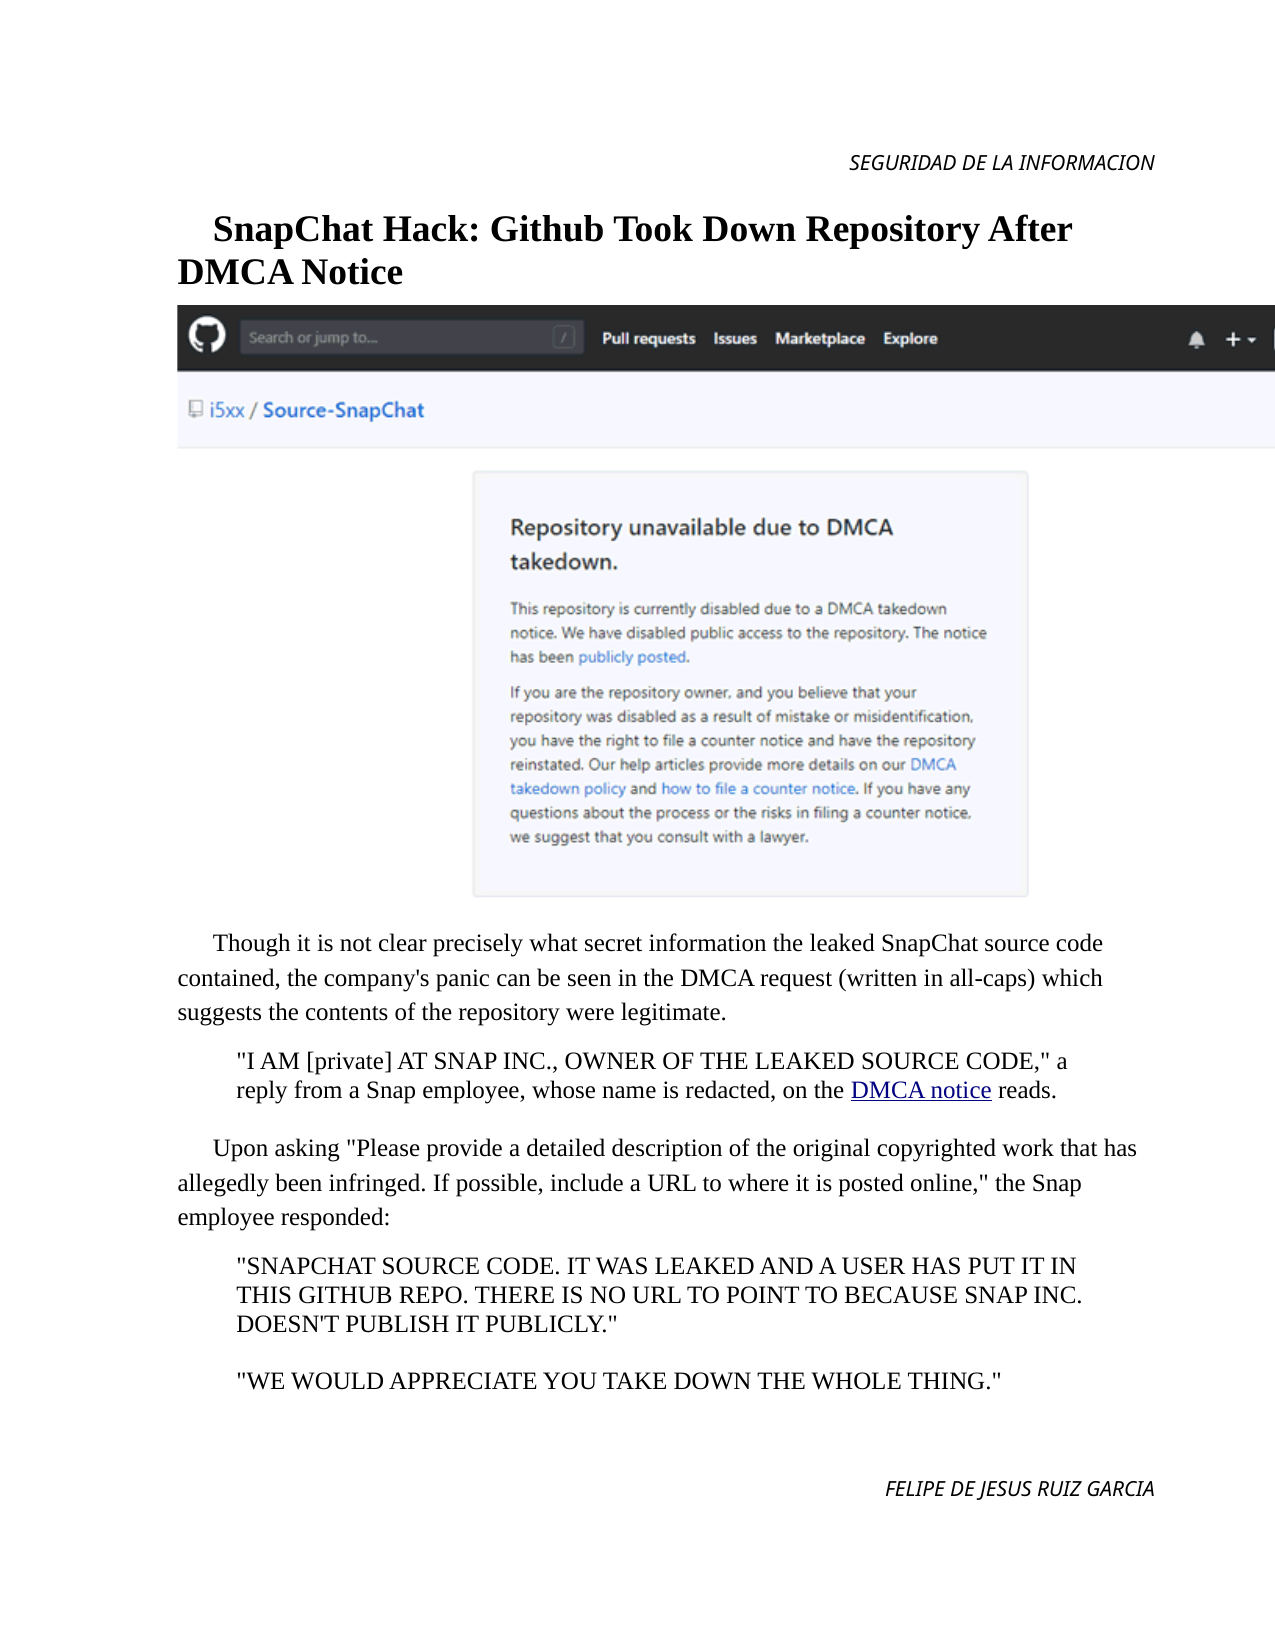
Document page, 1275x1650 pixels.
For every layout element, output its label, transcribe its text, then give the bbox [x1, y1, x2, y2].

picture [177, 305, 1275, 899]
text Upon asking "Please provide a detailed description of the original copyrighted work that has allegedly been infringed. If possible, include a URL to where it is posted online," the Snap employee responded: [177, 1133, 1157, 1231]
subtitle SnapChat Hack: Github Took Down Repository After DMCA Notice [177, 207, 1157, 293]
text "SNAPCHAT SOURCE CODE. IT WAS LEAKED AND A USER HAS PUT IT IN THIS GITHUB REPO. THERE IS NO URL TO POINT TO BECAUSE SNAP INC. DOESN'T PUBLISH IT PUBLICLY." "WE WOULD APPRECIATE YOU TAKE DOWN THE WHOLE THING." [236, 1251, 1098, 1395]
text Though it is not clear precisely what secret information the leaked SnapChat source code contained, the company's panic can be seen in the DMCA request (written in all-caps) which suggests the contents of the repository were legitimate. [177, 928, 1157, 1026]
text "I AM [private] AT SNAP INC., OWNER OF THE LEAKED SOURCE CODE," a reply from a Snap employee, whose name is redacted, on the DMCA notice reads. [236, 1046, 1098, 1104]
